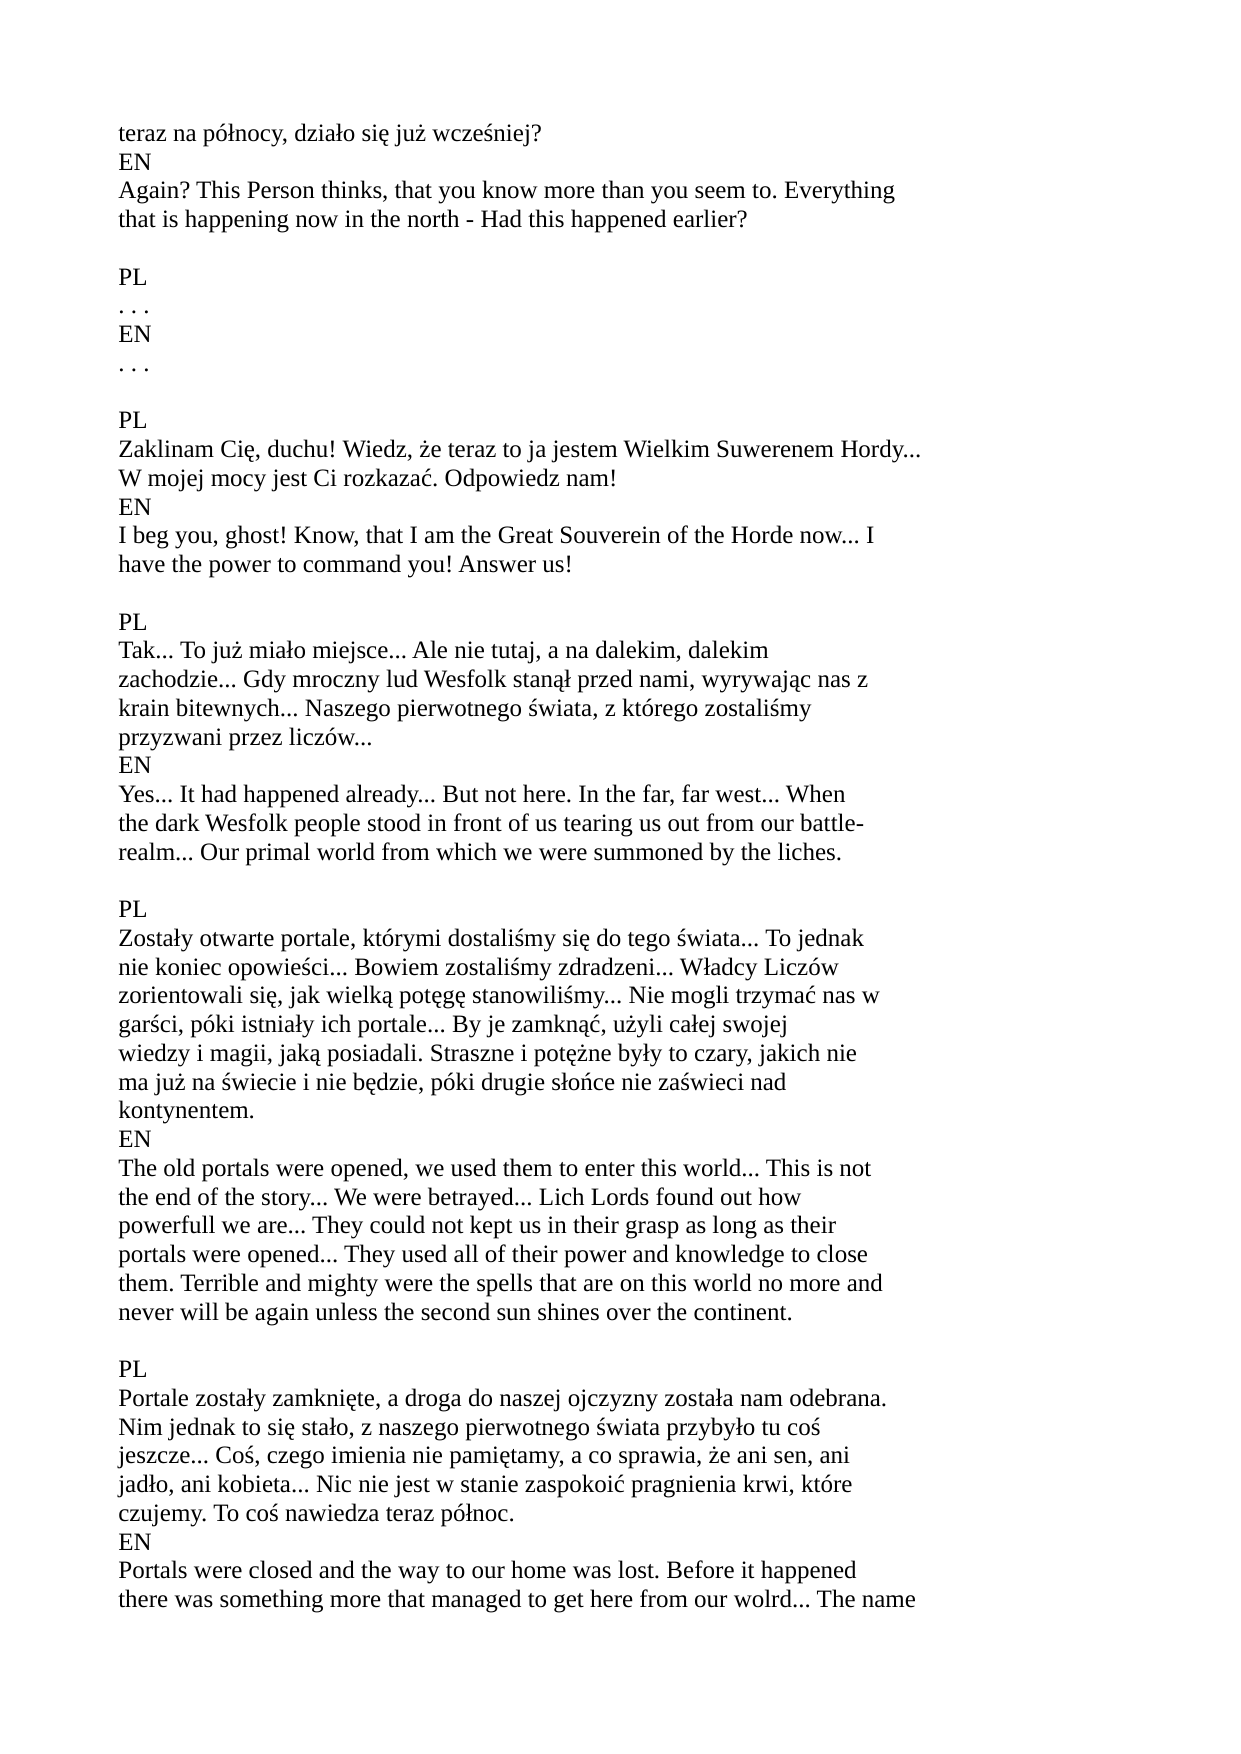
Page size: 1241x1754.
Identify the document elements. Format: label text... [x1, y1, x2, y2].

text PL [118, 262, 1122, 291]
text jadło, ani kobieta... Nic nie jest w stanie zaspokoić pragnienia krwi, które [118, 1469, 1122, 1498]
text . . . [118, 291, 1122, 319]
text PL [118, 894, 1122, 923]
text there was something more that managed to get here from our wolrd... The name [118, 1584, 1122, 1613]
text EN [118, 147, 1122, 176]
text Portale zostały zamknięte, a droga do naszej ojczyzny została nam odebrana. [118, 1383, 1122, 1412]
text nie koniec opowieści... Bowiem zostaliśmy zdradzeni... Władcy Liczów [118, 952, 1122, 981]
text . . . [118, 348, 1122, 377]
text Zostały otwarte portale, którymi dostaliśmy się do tego świata... To jednak [118, 923, 1122, 952]
text EN [118, 1527, 1122, 1556]
text ma już na świecie i nie będzie, póki drugie słońce nie zaświeci nad [118, 1067, 1122, 1096]
text PL [118, 406, 1122, 434]
text kontynentem. [118, 1096, 1122, 1124]
text EN [118, 492, 1122, 521]
text wiedzy i magii, jaką posiadali. Straszne i potężne były to czary, jakich nie [118, 1038, 1122, 1067]
text Nim jednak to się stało, z naszego pierwotnego świata przybyło tu coś [118, 1412, 1122, 1441]
text I beg you, ghost! Know, that I am the Great Souverein of the Horde now... I [118, 521, 1122, 549]
text realm... Our primal world from which we were summoned by the liches. [118, 837, 1122, 866]
text PL [118, 1354, 1122, 1383]
text EN [118, 1124, 1122, 1153]
text them. Terrible and mighty were the spells that are on this world no more and [118, 1268, 1122, 1297]
text przyzwani przez liczów... [118, 722, 1122, 751]
text Again? This Person thinks, that you know more than you seem to. Everything [118, 176, 1122, 204]
text Zaklinam Cię, duchu! Wiedz, że teraz to ja jestem Wielkim Suwerenem Hordy... [118, 434, 1122, 463]
text PL [118, 607, 1122, 636]
text zachodzie... Gdy mroczny lud Wesfolk stanął przed nami, wyrywając nas z [118, 664, 1122, 693]
text powerfull we are... They could not kept us in their grasp as long as their [118, 1211, 1122, 1239]
text jeszcze... Coś, czego imienia nie pamiętamy, a co sprawia, że ani sen, ani [118, 1441, 1122, 1469]
text Portals were closed and the way to our home was lost. Before it happened [118, 1556, 1122, 1584]
text zorientowali się, jak wielką potęgę stanowiliśmy... Nie mogli trzymać nas w [118, 981, 1122, 1009]
text that is happening now in the north - Had this happened earlier? [118, 204, 1122, 233]
text krain bitewnych... Naszego pierwotnego świata, z którego zostaliśmy [118, 693, 1122, 722]
text EN [118, 751, 1122, 779]
text never will be again unless the second sun shines over the continent. [118, 1297, 1122, 1326]
text The old portals were opened, we used them to enter this world... This is not [118, 1153, 1122, 1182]
text czujemy. To coś nawiedza teraz północ. [118, 1498, 1122, 1527]
text the end of the story... We were betrayed... Lich Lords found out how [118, 1182, 1122, 1211]
text portals were opened... They used all of their power and knowledge to close [118, 1239, 1122, 1268]
text W mojej mocy jest Ci rozkazać. Odpowiedz nam! [118, 463, 1122, 492]
text the dark Wesfolk people stood in front of us tearing us out from our battle- [118, 808, 1122, 837]
text Yes... It had happened already... But not here. In the far, far west... When [118, 779, 1122, 808]
text garści, póki istniały ich portale... By je zamknąć, użyli całej swojej [118, 1009, 1122, 1038]
text EN [118, 319, 1122, 348]
text Tak... To już miało miejsce... Ale nie tutaj, a na dalekim, dalekim [118, 636, 1122, 664]
text teraz na północy, działo się już wcześniej? [118, 118, 1122, 147]
text have the power to command you! Answer us! [118, 549, 1122, 578]
